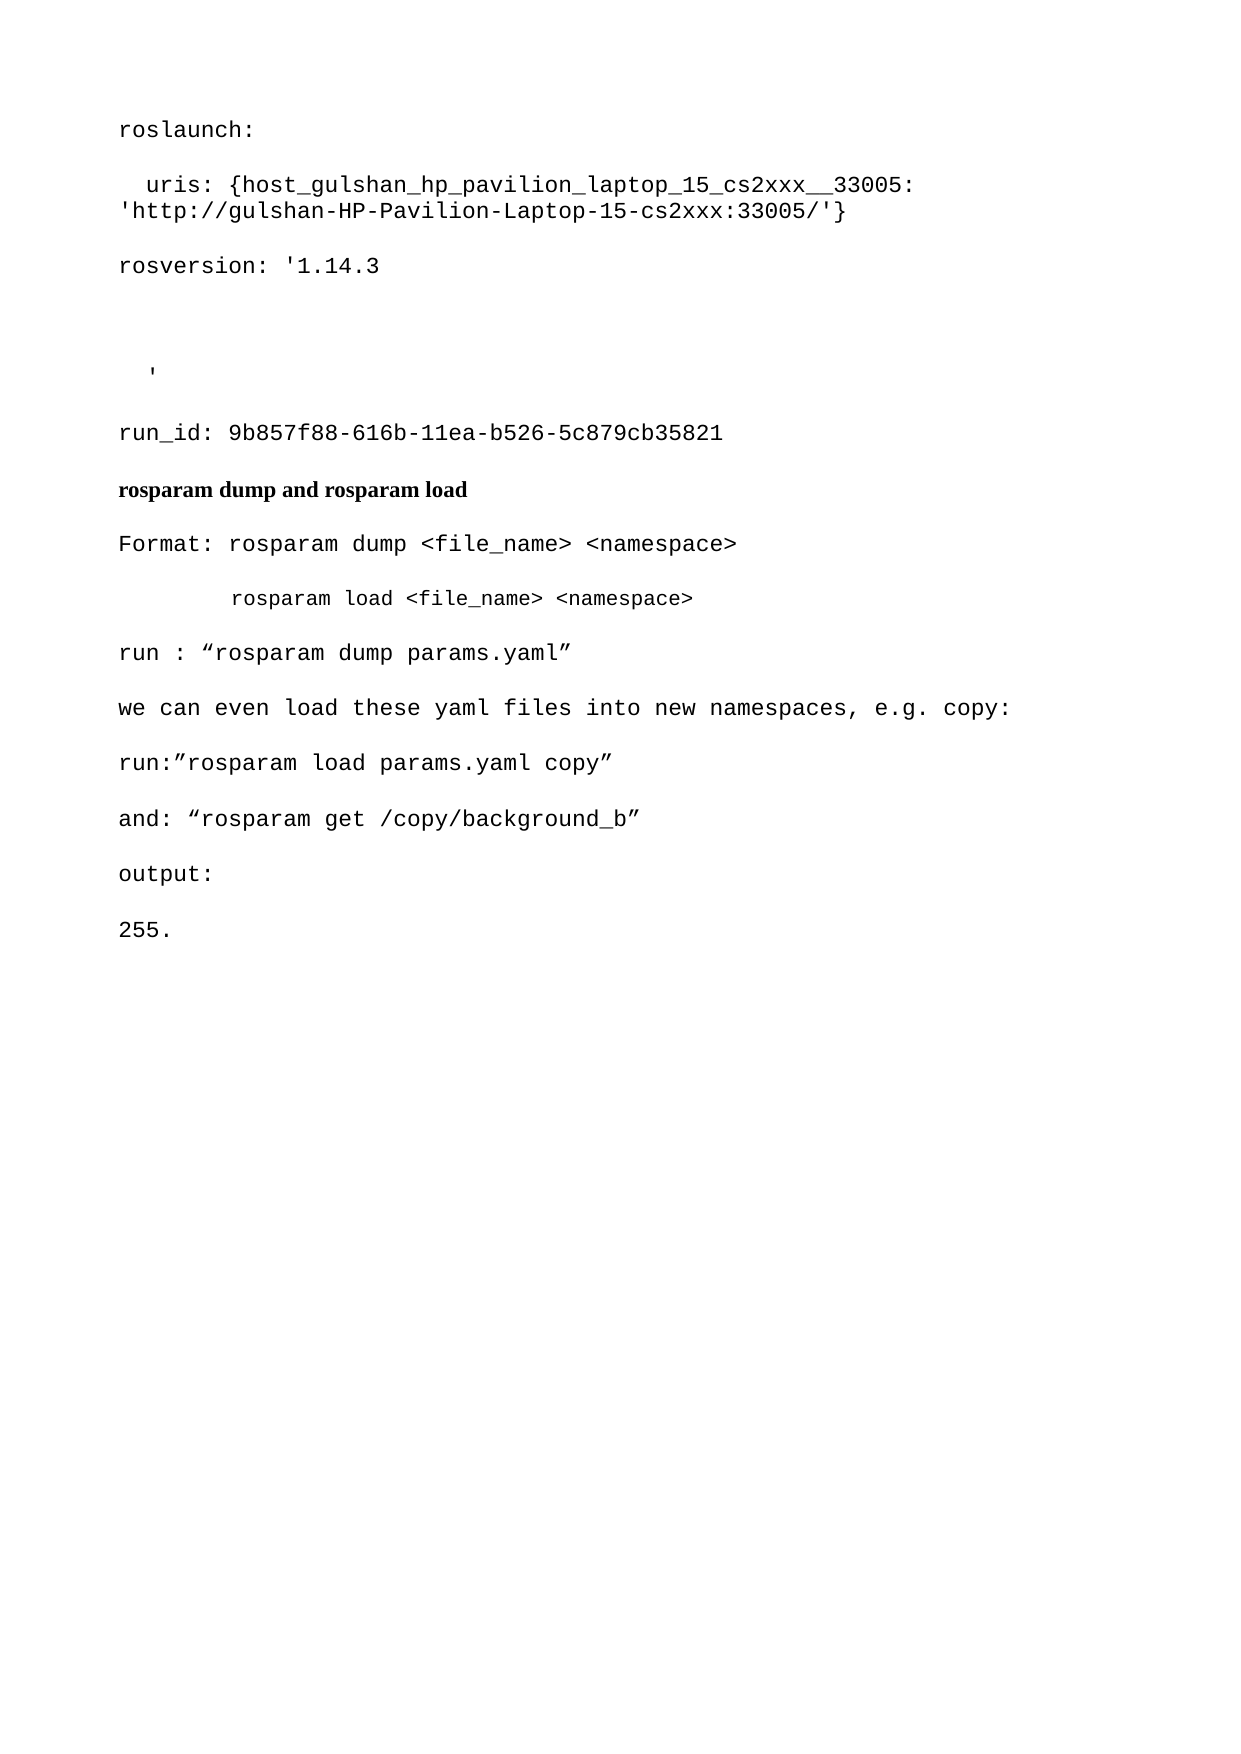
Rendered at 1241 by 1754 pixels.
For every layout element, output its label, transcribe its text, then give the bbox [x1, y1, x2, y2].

text run:”rosparam load params.yaml copy” [118, 752, 1122, 778]
text ' [118, 366, 1122, 392]
text run_id: 9b857f88-616b-11ea-b526-5c879cb35821 [118, 421, 1122, 447]
text output: [118, 863, 1122, 888]
text run : “rosparam dump params.yaml” [118, 641, 1122, 667]
subtitle rosparam dump and rosparam load [118, 477, 1122, 503]
text we can even load these yaml files into new namespaces, e.g. copy: [118, 696, 1122, 722]
text Format: rosparam dump <file_name> <namespace> [118, 532, 1122, 558]
text roslaunch: [118, 118, 1122, 144]
text rosparam load <file_name> <namespace> [118, 588, 1122, 611]
text 255. [118, 918, 1122, 944]
text and: “rosparam get /copy/background_b” [118, 807, 1122, 833]
text rosversion: '1.14.3 [118, 255, 1122, 281]
text uris: {host_gulshan_hp_pavilion_laptop_15_cs2xxx__33005: 'http://gulshan-HP-Pavilion-Laptop-15-cs2xxx:33005/'} [118, 173, 1122, 225]
